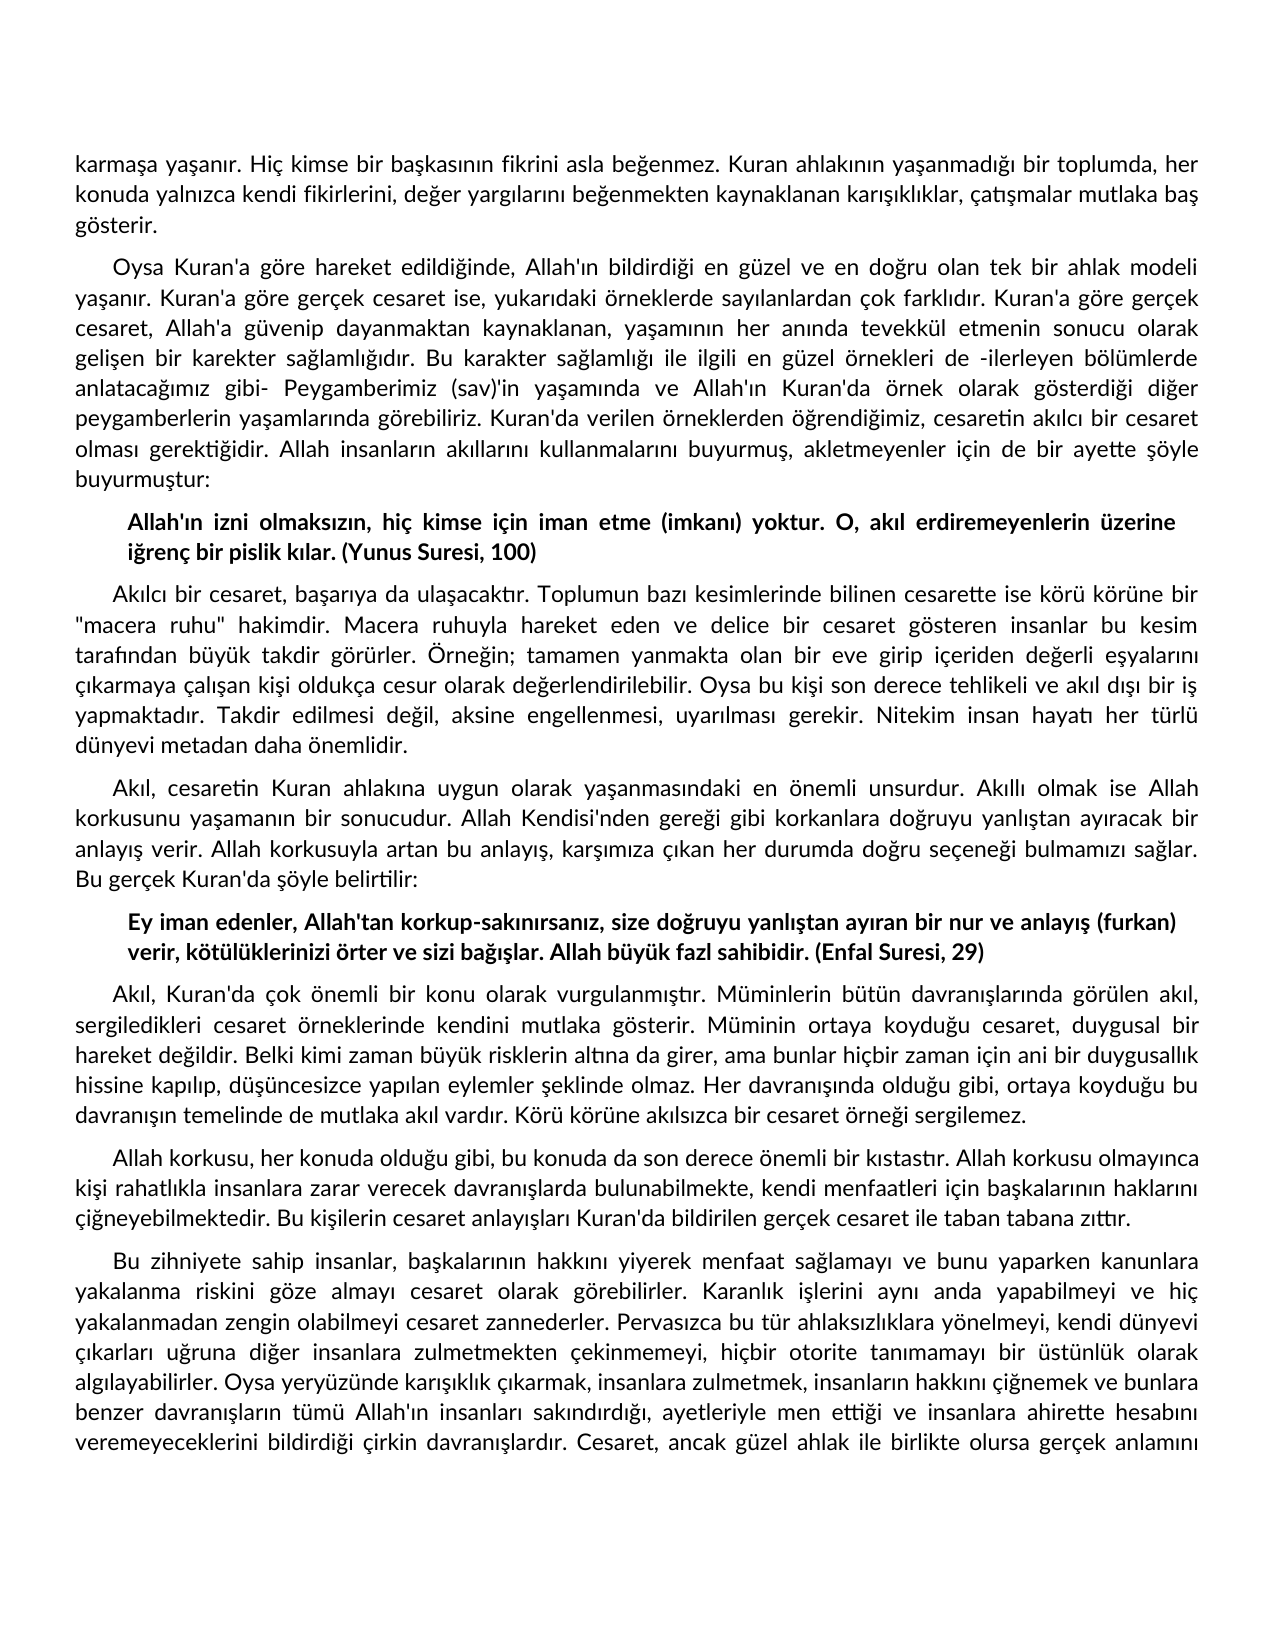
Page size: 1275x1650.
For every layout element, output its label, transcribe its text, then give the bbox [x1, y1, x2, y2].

text Allah korkusu, her konuda olduğu gibi, bu konuda da son derece önemli bir kıstastır. Allah korkusu olmayınca kişi rahatlıkla insanlara zarar verecek davranışlarda bulunabilmekte, kendi menfaatleri için başkalarının haklarını çiğneyebilmektedir. Bu kişilerin cesaret anlayışları Kuran'da bildirilen gerçek cesaret ile taban tabana zıttır. [75, 1144, 1200, 1232]
text Oysa Kuran'a göre hareket edildiğinde, Allah'ın bildirdiği en güzel ve en doğru olan tek bir ahlak modeli yaşanır. Kuran'a göre gerçek cesaret ise, yukarıdaki örneklerde sayılanlardan çok farklıdır. Kuran'a göre gerçek cesaret, Allah'a güvenip dayanmaktan kaynaklanan, yaşamının her anında tevekkül etmenin sonucu olarak gelişen bir karekter sağlamlığıdır. Bu karakter sağlamlığı ile ilgili en güzel örnekleri de -ilerleyen bölümlerde anlatacağımız gibi- Peygamberimiz (sav)'in yaşamında ve Allah'ın Kuran'da örnek olarak gösterdiği diğer peygamberlerin yaşamlarında görebiliriz. Kuran'da verilen örneklerden öğrendiğimiz, cesaretin akılcı bir cesaret olması gerektiğidir. Allah insanların akıllarını kullanmalarını buyurmuş, akletmeyenler için de bir ayette şöyle buyurmuştur: [75, 253, 1200, 492]
text Akılcı bir cesaret, başarıya da ulaşacaktır. Toplumun bazı kesimlerinde bilinen cesarette ise körü körüne bir "macera ruhu" hakimdir. Macera ruhuyla hareket eden ve delice bir cesaret gösteren insanlar bu kesim tarafından büyük takdir görürler. Örneğin; tamamen yanmakta olan bir eve girip içeriden değerli eşyalarını çıkarmaya çalışan kişi oldukça cesur olarak değerlendirilebilir. Oysa bu kişi son derece tehlikeli ve akıl dışı bir iş yapmaktadır. Takdir edilmesi değil, aksine engellenmesi, uyarılması gerekir. Nitekim insan hayatı her türlü dünyevi metadan daha önemlidir. [75, 580, 1200, 759]
text Akıl, Kuran'da çok önemli bir konu olarak vurgulanmıştır. Müminlerin bütün davranışlarında görülen akıl, sergiledikleri cesaret örneklerinde kendini mutlaka gösterir. Müminin ortaya koyduğu cesaret, duygusal bir hareket değildir. Belki kimi zaman büyük risklerin altına da girer, ama bunlar hiçbir zaman için ani bir duygusallık hissine kapılıp, düşüncesizce yapılan eylemler şeklinde olmaz. Her davranışında olduğu gibi, ortaya koyduğu bu davranışın temelinde de mutlaka akıl vardır. Körü körüne akılsızca bir cesaret örneği sergilemez. [75, 980, 1200, 1128]
text Akıl, cesaretin Kuran ahlakına uygun olarak yaşanmasındaki en önemli unsurdur. Akıllı olmak ise Allah korkusunu yaşamanın bir sonucudur. Allah Kendisi'nden gereği gibi korkanlara doğruyu yanlıştan ayıracak bir anlayış verir. Allah korkusuyla artan bu anlayış, karşımıza çıkan her durumda doğru seçeneği bulmamızı sağlar. Bu gerçek Kuran'da şöyle belirtilir: [75, 774, 1200, 892]
text karmaşa yaşanır. Hiç kimse bir başkasının fikrini asla beğenmez. Kuran ahlakının yaşanmadığı bir toplumda, her konuda yalnızca kendi fikirlerini, değer yargılarını beğenmekten kaynaklanan karışıklıklar, çatışmalar mutlaka baş gösterir. [75, 150, 1200, 238]
text Allah'ın izni olmaksızın, hiç kimse için iman etme (imkanı) yoktur. O, akıl erdiremeyenlerin üzerine iğrenç bir pislik kılar. (Yunus Suresi, 100) [127, 507, 1177, 565]
text Ey iman edenler, Allah'tan korkup-sakınırsanız, size doğruyu yanlıştan ayıran bir nur ve anlayış (furkan) verir, kötülüklerinizi örter ve sizi bağışlar. Allah büyük fazl sahibidir. (Enfal Suresi, 29) [127, 907, 1177, 965]
text Bu zihniyete sahip insanlar, başkalarının hakkını yiyerek menfaat sağlamayı ve bunu yaparken kanunlara yakalanma riskini göze almayı cesaret olarak görebilirler. Karanlık işlerini aynı anda yapabilmeyi ve hiç yakalanmadan zengin olabilmeyi cesaret zannederler. Pervasızca bu tür ahlaksızlıklara yönelmeyi, kendi dünyevi çıkarları uğruna diğer insanlara zulmetmekten çekinmemeyi, hiçbir otorite tanımamayı bir üstünlük olarak algılayabilirler. Oysa yeryüzünde karışıklık çıkarmak, insanlara zulmetmek, insanların hakkını çiğnemek ve bunlara benzer davranışların tümü Allah'ın insanları sakındırdığı, ayetleriyle men ettiği ve insanlara ahirette hesabını veremeyeceklerini bildirdiği çirkin davranışlardır. Cesaret, ancak güzel ahlak ile birlikte olursa gerçek anlamını [75, 1247, 1200, 1456]
